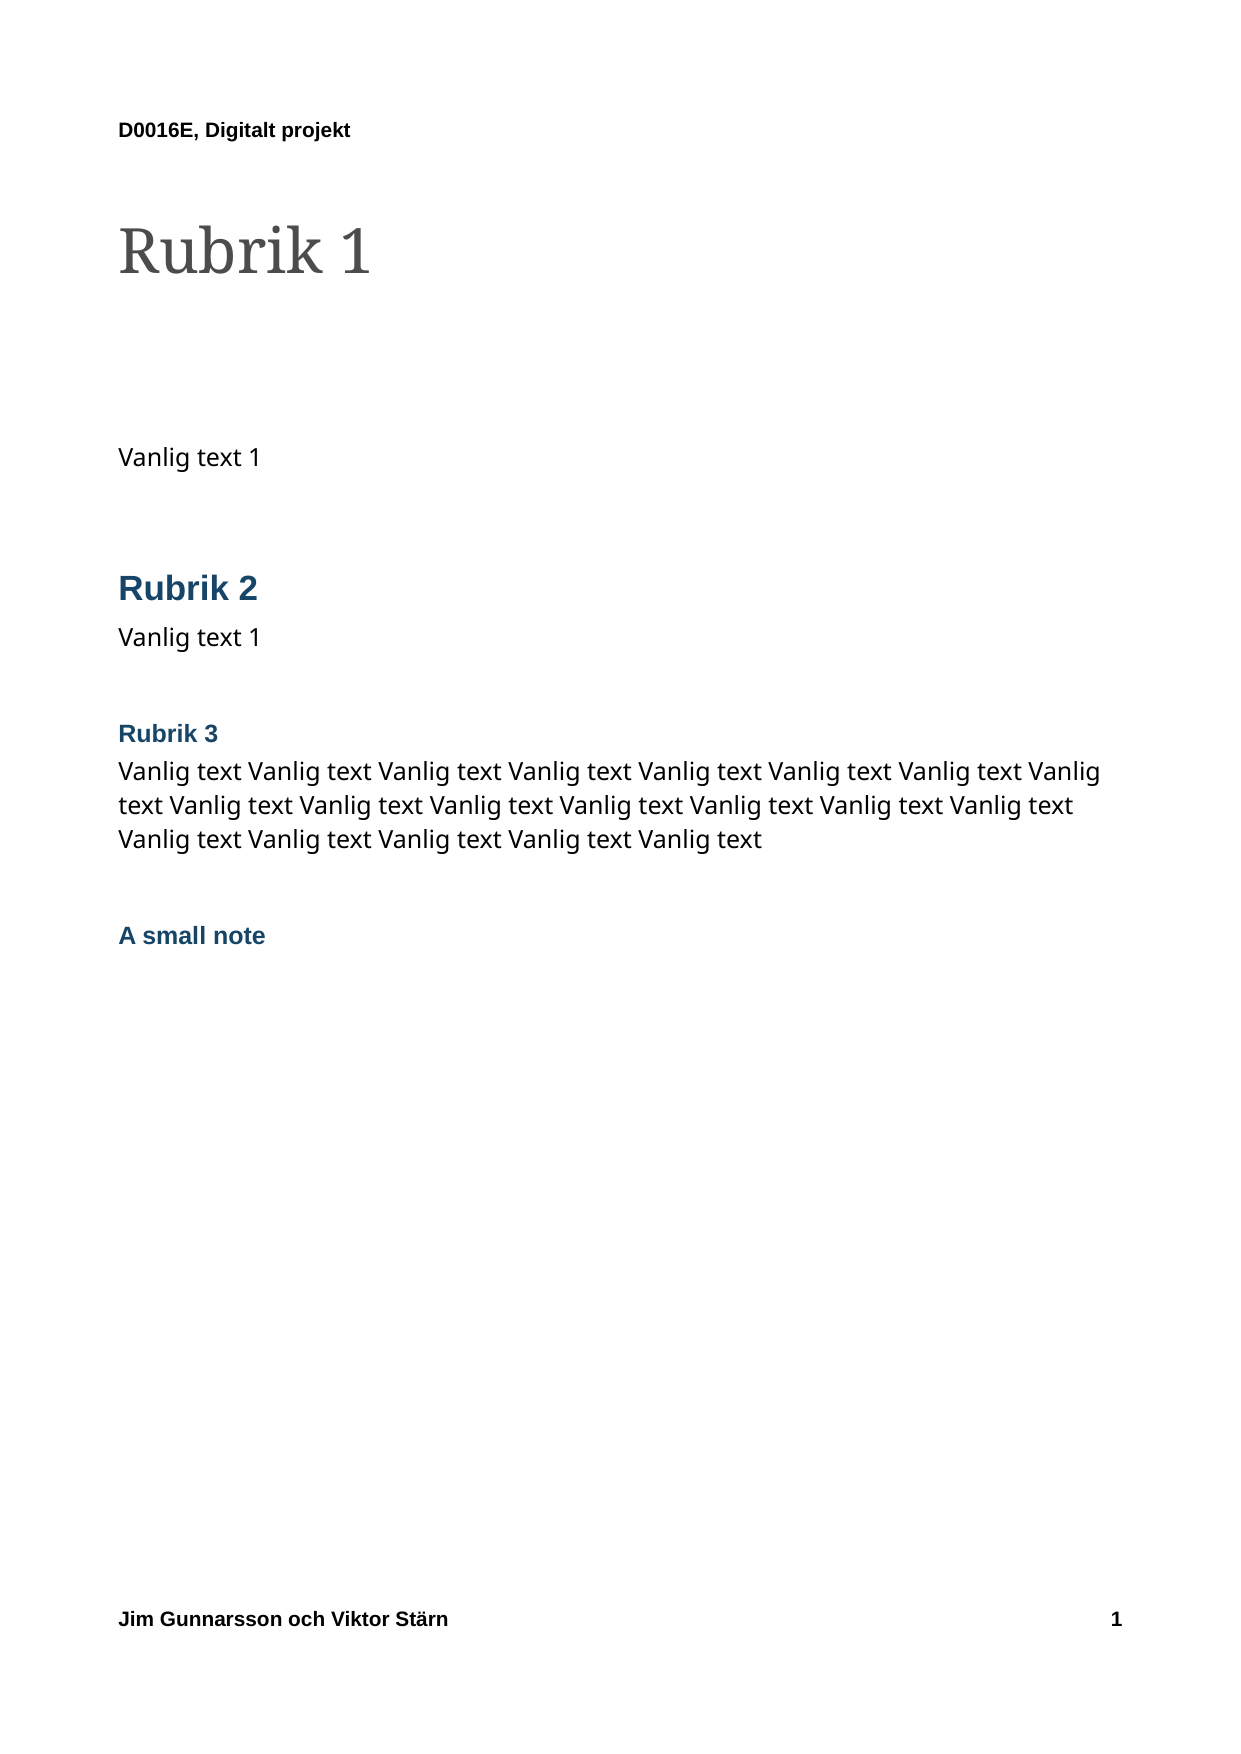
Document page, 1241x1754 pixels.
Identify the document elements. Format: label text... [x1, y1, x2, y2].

text Vanlig text 1 [118, 620, 1122, 654]
subtitle Rubrik 1 [118, 207, 1122, 292]
text Vanlig text 1 [118, 439, 1122, 473]
subtitle Rubrik 2 [118, 568, 1122, 608]
subtitle Rubrik 3 [118, 719, 1122, 748]
text Vanlig text Vanlig text Vanlig text Vanlig text Vanlig text Vanlig text Vanlig text Vanlig text Vanlig text Vanlig text Vanlig text Vanlig text Vanlig text Vanlig text Vanlig text Vanlig text Vanlig text Vanlig text Vanlig text Vanlig text [118, 753, 1122, 856]
subtitle A small note [118, 921, 1122, 949]
